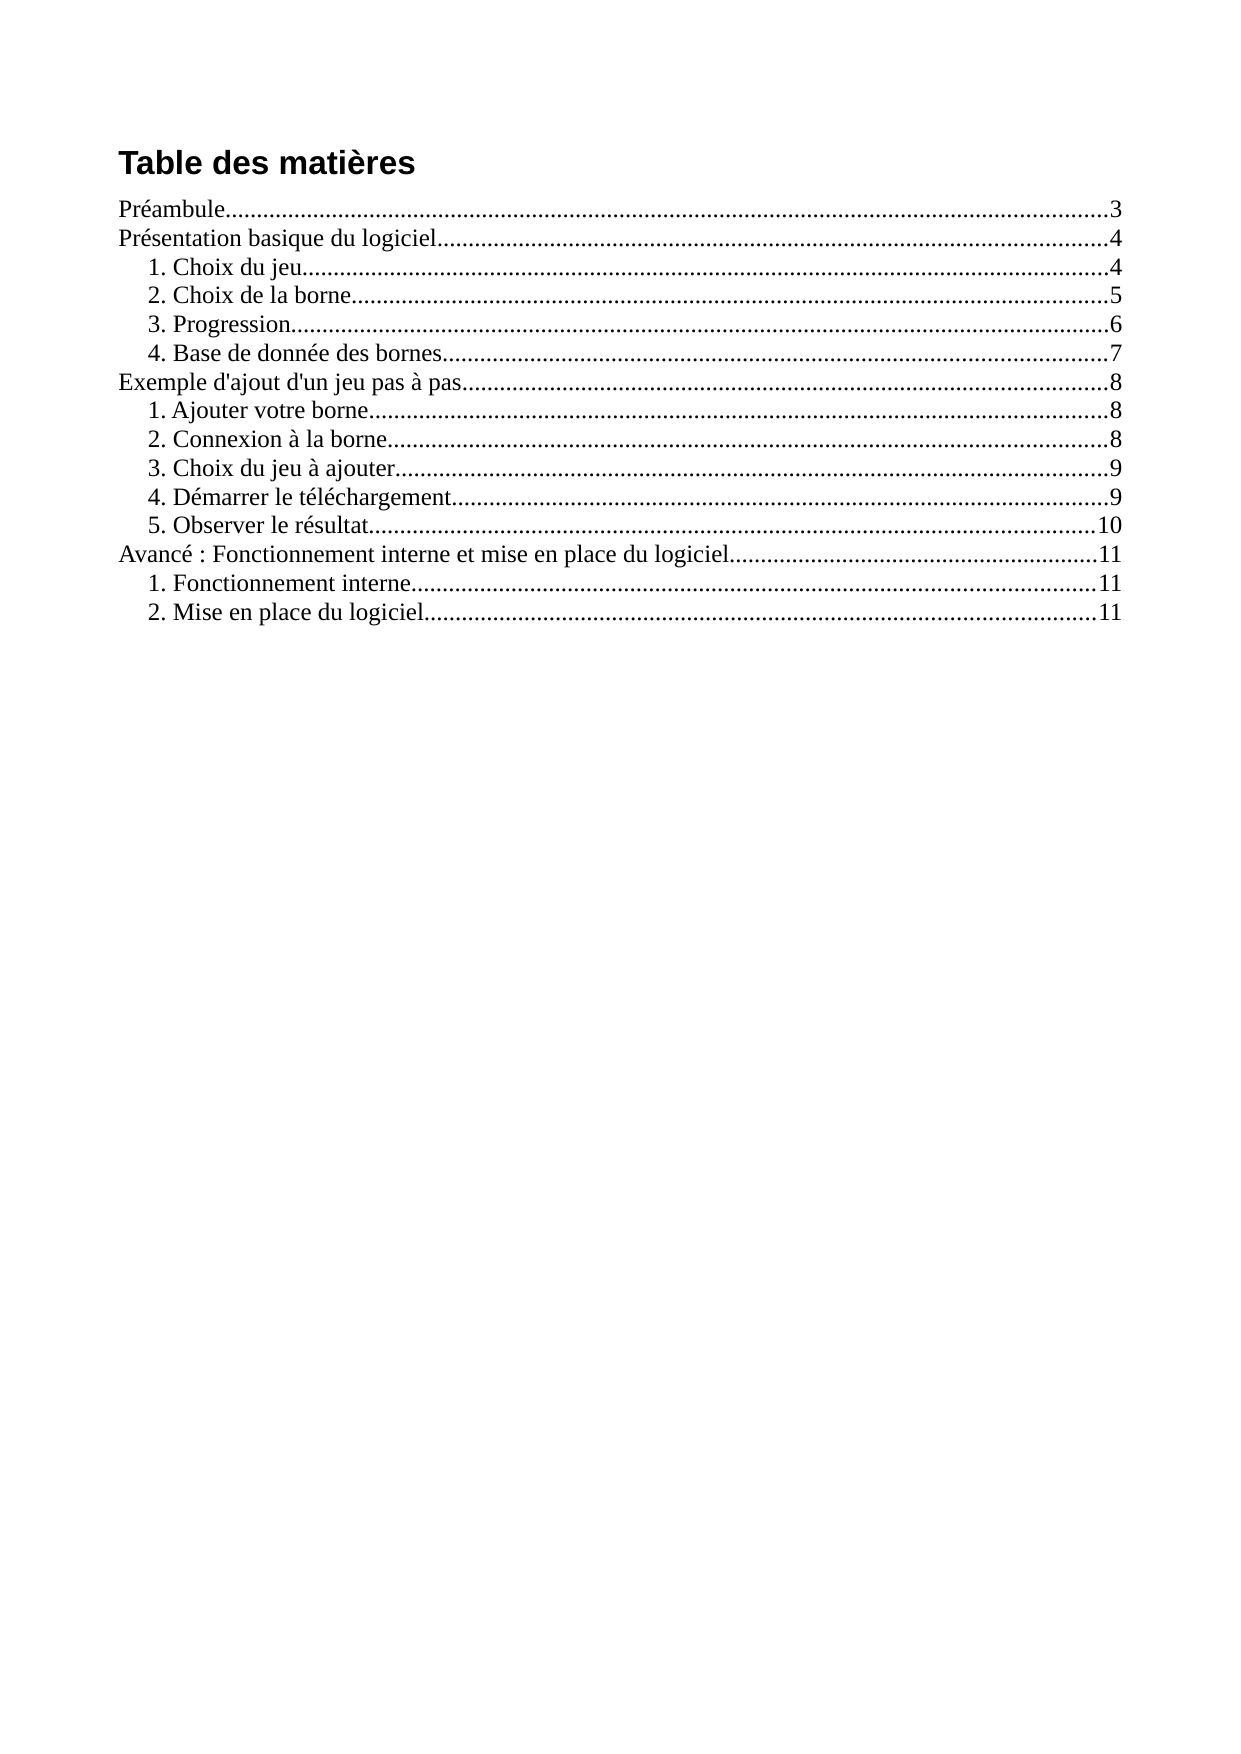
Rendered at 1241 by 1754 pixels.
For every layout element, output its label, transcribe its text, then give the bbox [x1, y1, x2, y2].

text 2. Mise en place du logiciel 11 [148, 597, 1122, 625]
text 3. Choix du jeu à ajouter 9 [148, 453, 1122, 482]
subtitle Table des matières [118, 143, 1122, 182]
text 4. Démarrer le téléchargement 9 [148, 482, 1122, 510]
text Présentation basique du logiciel 4 [118, 223, 1122, 252]
text 2. Choix de la borne 5 [148, 280, 1122, 309]
text 4. Base de donnée des bornes 7 [148, 338, 1122, 367]
text Exemple d'ajout d'un jeu pas à pas 8 [118, 367, 1122, 395]
text 1. Ajouter votre borne 8 [148, 395, 1122, 424]
text Avancé : Fonctionnement interne et mise en place du logiciel. 11 [118, 539, 1122, 568]
text Préambule 3 [118, 194, 1122, 223]
text 3. Progression 6 [148, 309, 1122, 338]
text 1. Fonctionnement interne 11 [148, 568, 1122, 597]
text 2. Connexion à la borne 8 [148, 424, 1122, 453]
text 1. Choix du jeu 4 [148, 252, 1122, 280]
text 5. Observer le résultat 10 [148, 510, 1122, 539]
